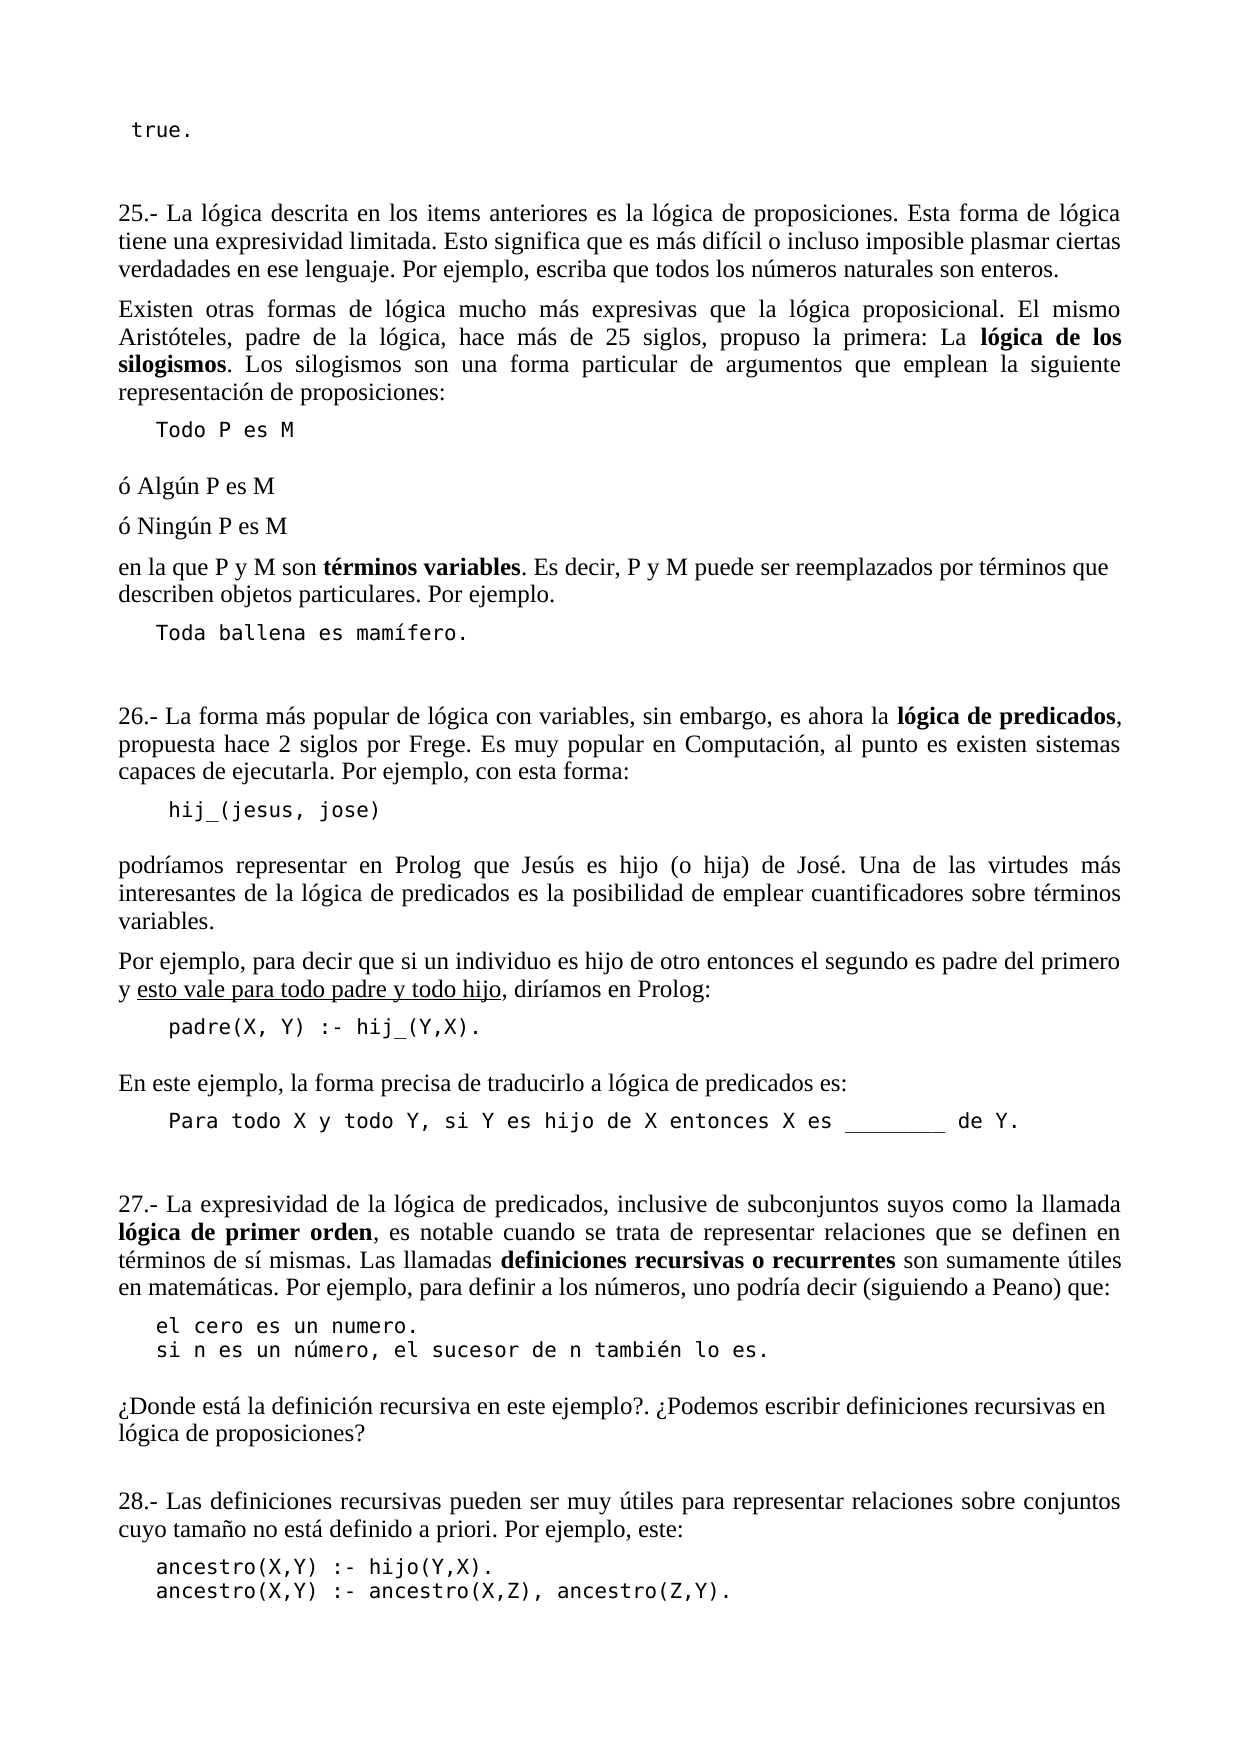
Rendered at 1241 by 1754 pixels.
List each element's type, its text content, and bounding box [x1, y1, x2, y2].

text ancestro(X,Y) :- hijo(Y,X). [118, 1555, 1122, 1579]
text podríamos representar en Prolog que Jesús es hijo (o hija) de José. Una de las virtudes más interesantes de la lógica de predicados es la posibilidad de emplear cuantificadores sobre términos variables. [118, 851, 1122, 934]
text ¿Donde está la definición recursiva en este ejemplo?. ¿Podemos escribir definiciones recursivas en lógica de proposiciones? [118, 1392, 1122, 1447]
text 25.- La lógica descrita en los items anteriores es la lógica de proposiciones. Esta forma de lógica tiene una expresividad limitada. Esto significa que es más difícil o incluso imposible plasmar ciertas verdadades en ese lenguaje. Por ejemplo, escriba que todos los números naturales son enteros. [118, 172, 1122, 283]
text ancestro(X,Y) :- ancestro(X,Z), ancestro(Z,Y). [118, 1579, 1122, 1604]
text Toda ballena es mamífero. [118, 621, 1122, 645]
text el cero es un numero. [118, 1314, 1122, 1338]
text 27.- La expresividad de la lógica de predicados, inclusive de subconjuntos suyos como la llamada lógica de primer orden, es notable cuando se trata de representar relaciones que se definen en términos de sí mismas. Las llamadas definiciones recursivas o recurrentes son sumamente útiles en matemáticas. Por ejemplo, para definir a los números, uno podría decir (siguiendo a Peano) que: [118, 1163, 1122, 1301]
text Por ejemplo, para decir que si un individuo es hijo de otro entonces el segundo es padre del primero y esto vale para todo padre y todo hijo, diríamos en Prolog: [118, 947, 1122, 1002]
text En este ejemplo, la forma precisa de traducirlo a lógica de predicados es: [118, 1069, 1122, 1096]
text hij_(jesus, jose) [118, 798, 1122, 822]
text 28.- Las definiciones recursivas pueden ser muy útiles para representar relaciones sobre conjuntos cuyo tamaño no está definido a priori. Por ejemplo, este: [118, 1460, 1122, 1543]
text Existen otras formas de lógica mucho más expresivas que la lógica proposicional. El mismo Aristóteles, padre de la lógica, hace más de 25 siglos, propuso la primera: La lógica de los silogismos. Los silogismos son una forma particular de argumentos que emplean la siguiente representación de proposiciones: [118, 295, 1122, 406]
text Todo P es M [118, 418, 1122, 443]
text true. [118, 118, 1122, 142]
text ó Ningún P es M [118, 512, 1122, 540]
text si n es un número, el sucesor de n también lo es. [118, 1338, 1122, 1362]
text 26.- La forma más popular de lógica con variables, sin embargo, es ahora la lógica de predicados, propuesta hace 2 siglos por Frege. Es muy popular en Computación, al punto es existen sistemas capaces de ejecutarla. Por ejemplo, con esta forma: [118, 674, 1122, 785]
text en la que P y M son términos variables. Es decir, P y M puede ser reemplazados por términos que describen objetos particulares. Por ejemplo. [118, 553, 1122, 608]
text padre(X, Y) :- hij_(Y,X). [118, 1015, 1122, 1039]
text ó Algún P es M [118, 472, 1122, 500]
text Para todo X y todo Y, si Y es hijo de X entonces X es ________ de Y. [118, 1109, 1122, 1133]
